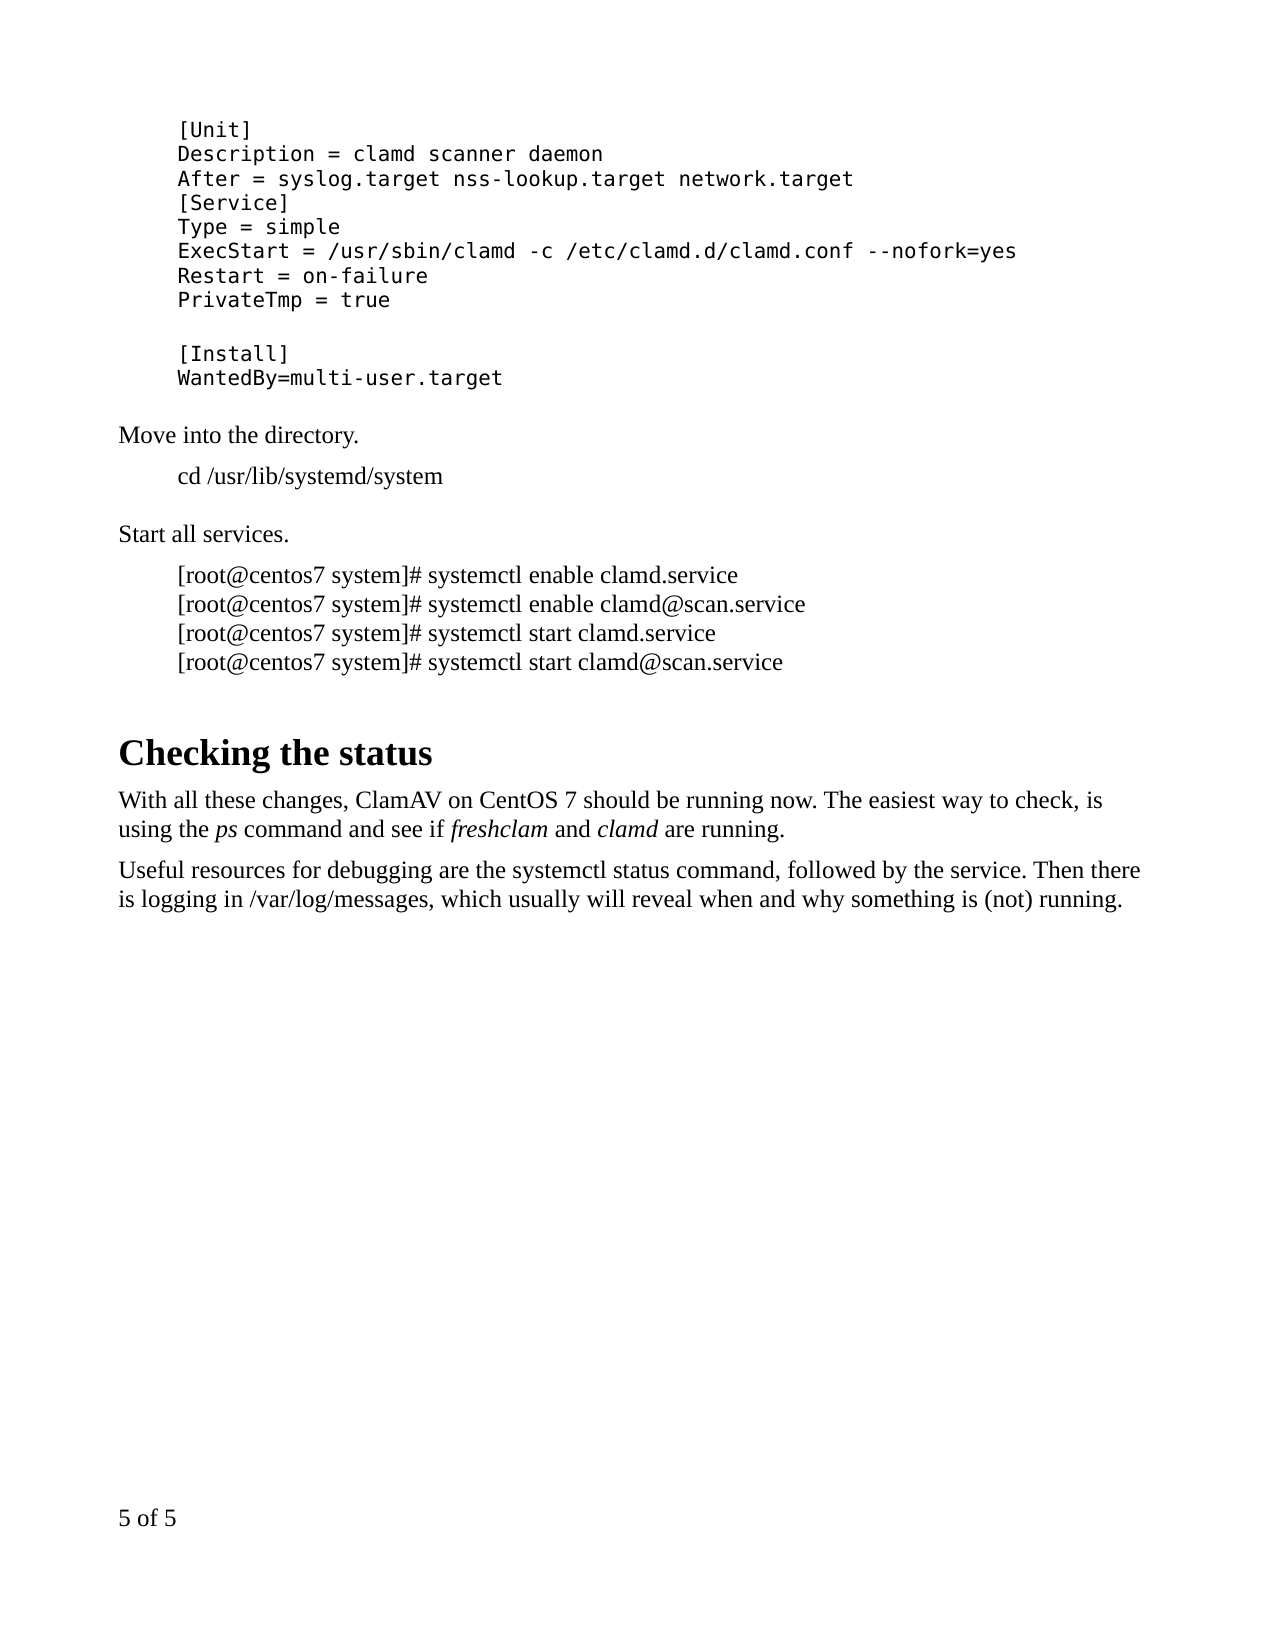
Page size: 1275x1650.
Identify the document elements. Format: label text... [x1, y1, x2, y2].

text [Unit] [177, 118, 1098, 142]
text PrivateTmp = true [177, 288, 1098, 312]
text Useful resources for debugging are the systemctl status command, followed by the service. Then there is logging in /var/log/messages, which usually will reveal when and why something is (not) running. [118, 856, 1157, 913]
text WantedBy=multi-user.target [177, 366, 1098, 390]
text Start all services. [118, 519, 1157, 548]
subtitle Checking the status [118, 730, 1157, 773]
text ExecStart = /usr/sbin/clamd -c /etc/clamd.d/clamd.conf --nofork=yes [177, 239, 1098, 264]
text Move into the directory. [118, 420, 1157, 448]
text cd /usr/lib/systemd/system [177, 461, 1098, 490]
text [Install] [177, 342, 1098, 366]
text After = syslog.target nss-lookup.target network.target [177, 167, 1098, 191]
text [Service] [177, 191, 1098, 215]
text With all these changes, ClamAV on CentOS 7 should be running now. The easiest way to check, is using the ps command and see if freshclam and clamd are running. [118, 786, 1157, 843]
text Description = clamd scanner daemon [177, 142, 1098, 167]
text [root@centos7 system]# systemctl enable clamd.service [root@centos7 system]# systemctl enable clamd@scan.service [root@centos7 system]# systemctl start clamd.service [root@centos7 system]# systemctl start clamd@scan.service [177, 561, 1098, 676]
text Restart = on-failure [177, 264, 1098, 288]
text Type = simple [177, 215, 1098, 239]
